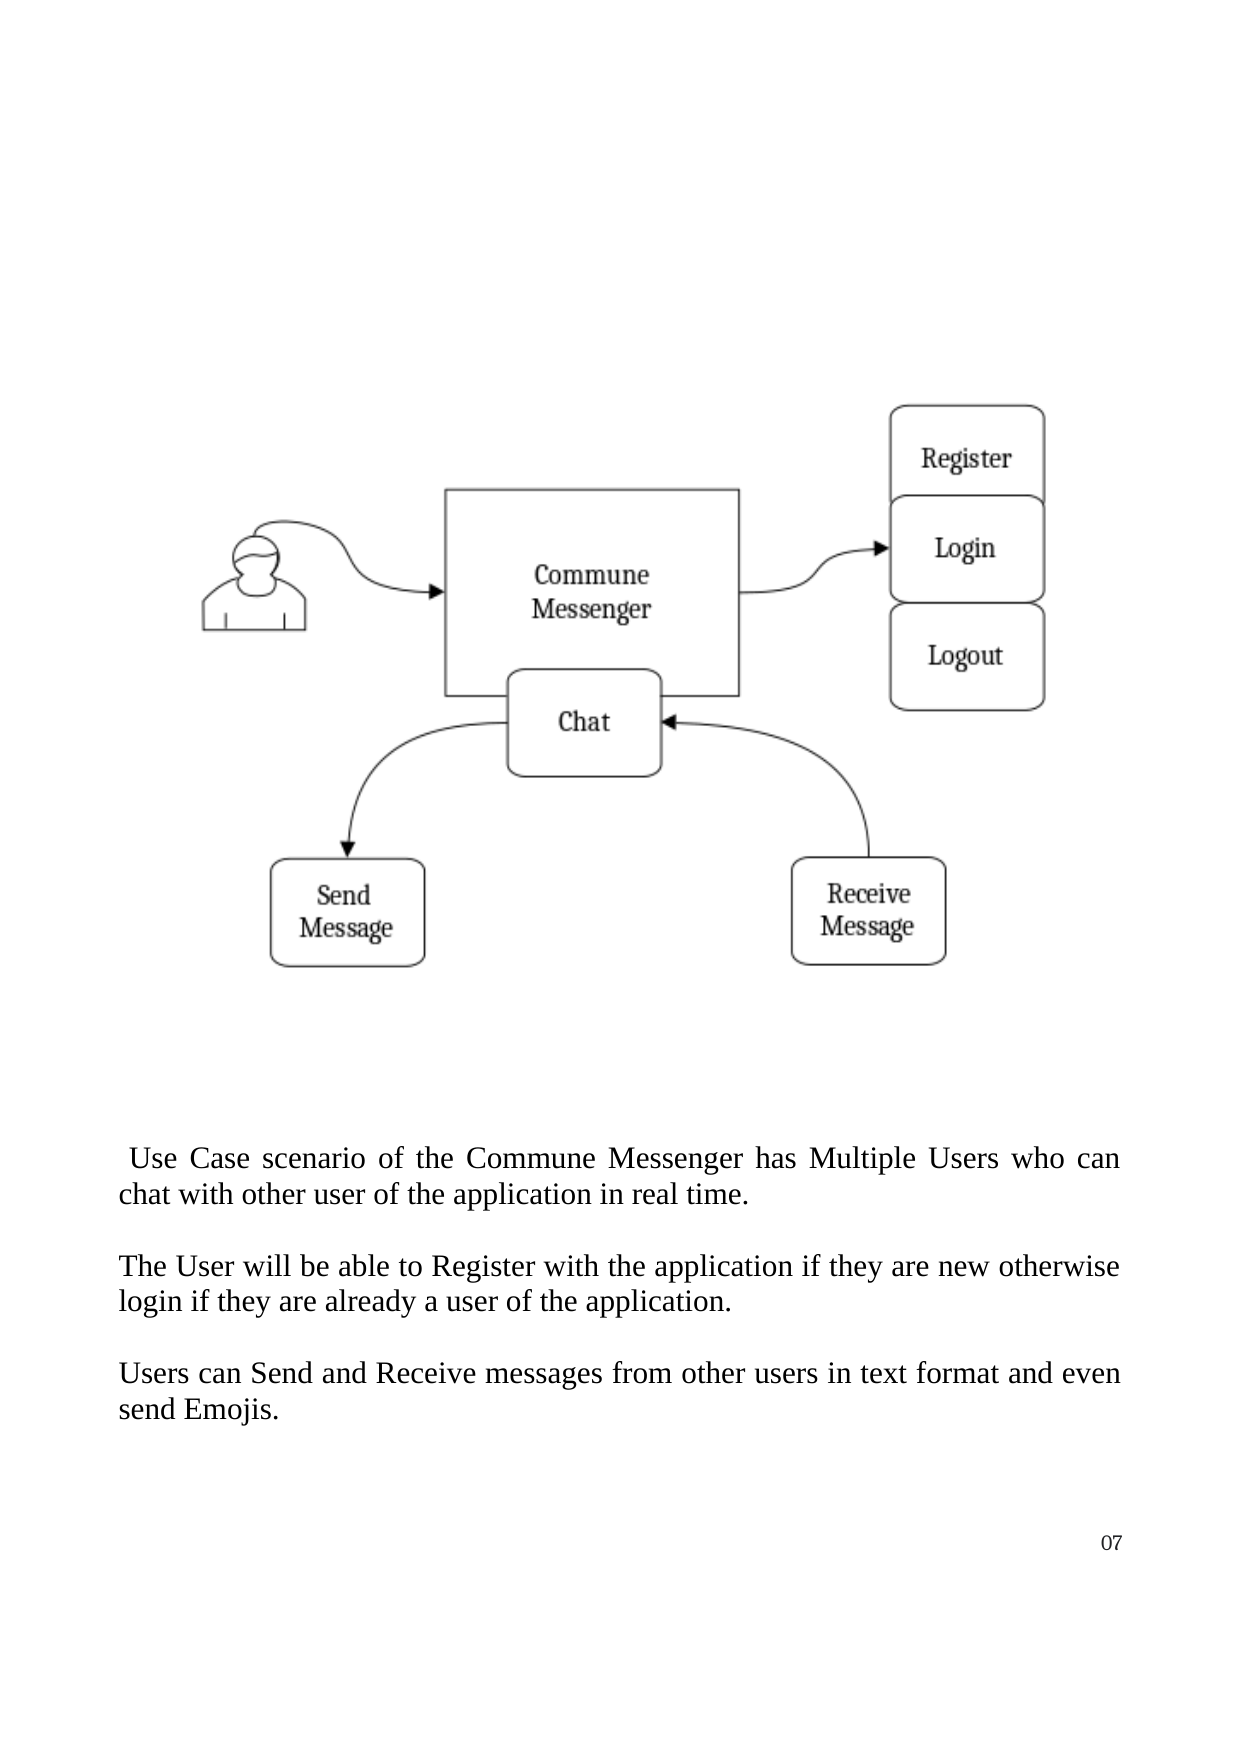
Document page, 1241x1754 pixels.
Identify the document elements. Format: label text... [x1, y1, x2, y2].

text Users can Send and Receive messages from other users in text format and even send Emojis. [118, 1354, 1122, 1426]
text Use Case scenario of the Commune Messenger has Multiple Users who can chat with other user of the application in real time. [118, 1139, 1122, 1211]
picture [166, 391, 1074, 1009]
text The User will be able to Register with the application if they are new otherwise login if they are already a user of the application. [118, 1247, 1122, 1319]
text 07 [118, 1531, 1122, 1556]
